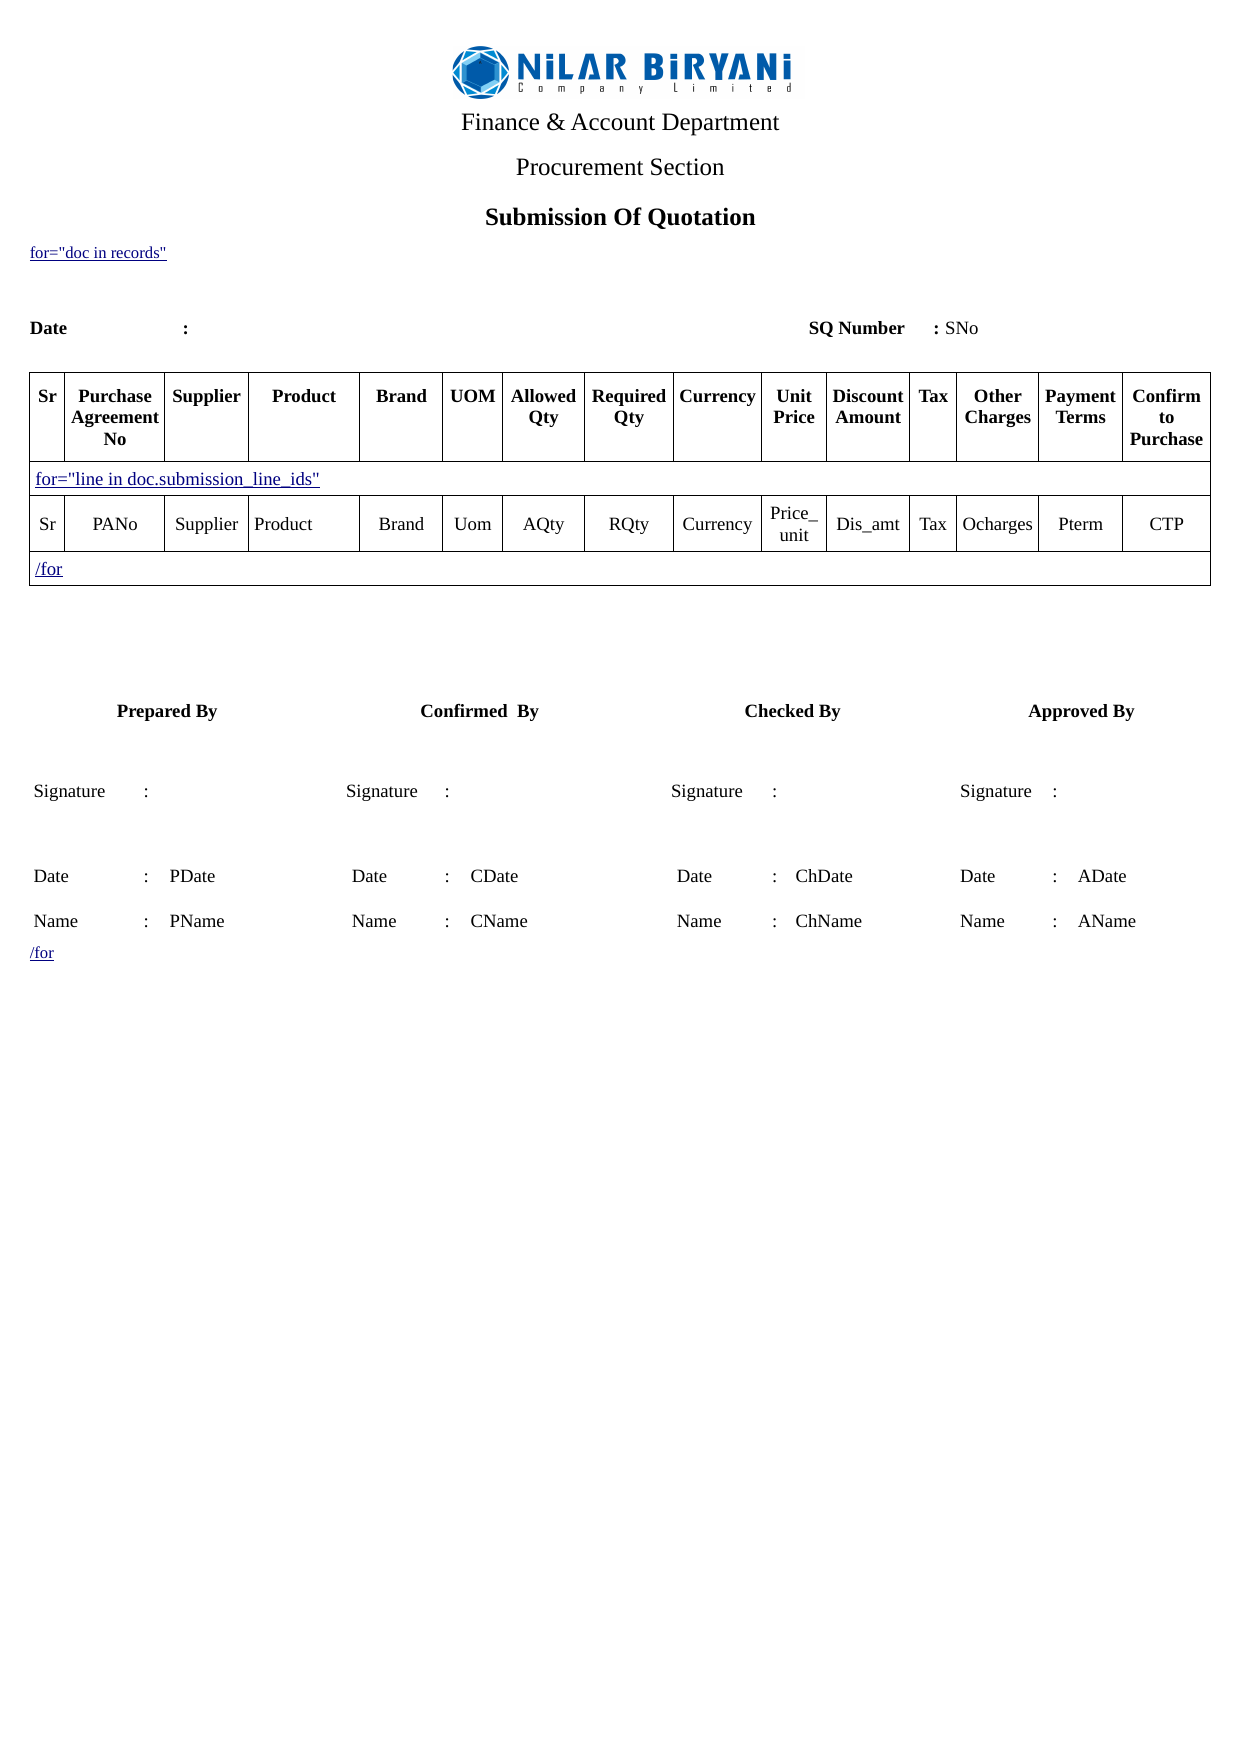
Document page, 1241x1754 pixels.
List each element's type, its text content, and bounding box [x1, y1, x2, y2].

table_cell [618, 729, 671, 853]
table_cell : [128, 898, 163, 943]
table_cell Signature [33, 729, 128, 853]
table_cell RQty [585, 496, 673, 551]
table_header Product [249, 373, 359, 461]
table_cell : [759, 898, 789, 943]
table_header Sr [30, 373, 64, 461]
table_cell CName [465, 898, 618, 943]
table_cell Brand [360, 496, 442, 551]
table_cell Finance & Account Department [30, 101, 1211, 146]
table_cell Ocharges [957, 496, 1038, 551]
table_header Checked By [671, 694, 919, 729]
table_header Discount Amount [827, 373, 909, 461]
table_cell AQty [503, 496, 584, 551]
picture [452, 46, 805, 99]
table_header SQ Number [809, 305, 927, 351]
table_cell Sr [30, 496, 64, 551]
table_cell : [429, 729, 464, 853]
table_cell Name [346, 898, 429, 943]
table_cell [305, 729, 346, 853]
table_cell Uom [443, 496, 502, 551]
table_cell Procurement Section [30, 146, 1211, 191]
table_cell Signature [954, 729, 1037, 853]
table_header [200, 305, 808, 351]
table_cell AName [1072, 898, 1208, 943]
table_header Confirm to Purchase [1123, 373, 1210, 461]
table_cell Pterm [1039, 496, 1122, 551]
table_cell : [128, 853, 163, 898]
table_header [618, 694, 671, 729]
table_cell : [759, 729, 789, 853]
table_cell PName [164, 898, 305, 943]
table_header Tax [910, 373, 956, 461]
table_cell CDate [465, 853, 618, 898]
text for="doc in records" [29, 243, 1211, 262]
table_cell [164, 729, 305, 853]
table_cell Name [954, 898, 1037, 943]
table_header : [927, 305, 945, 351]
table_header Brand [360, 373, 442, 461]
table_header SNo [945, 305, 1211, 351]
table_cell [919, 898, 954, 943]
table_cell ADate [1072, 853, 1208, 898]
table_header : [171, 305, 199, 351]
table_cell Signature [671, 729, 759, 853]
table_cell Date [33, 853, 128, 898]
table_header Confirmed By [346, 694, 618, 729]
table_cell : [128, 729, 163, 853]
table_cell Name [33, 898, 128, 943]
table_header Prepared By [33, 694, 305, 729]
table_header Date [30, 305, 171, 351]
table_cell : [429, 898, 464, 943]
table_cell Currency [674, 496, 761, 551]
table_cell [465, 729, 618, 853]
table_cell Date [346, 853, 429, 898]
table_cell : [1038, 729, 1072, 853]
table_cell Submission Of Quotation [30, 191, 1211, 243]
table_cell [305, 898, 346, 943]
table_cell [919, 853, 954, 898]
table_header UOM [443, 373, 502, 461]
table_cell CTP [1123, 496, 1210, 551]
table_cell : [1038, 898, 1072, 943]
table_cell Tax [910, 496, 956, 551]
table_cell ChName [790, 898, 919, 943]
table_cell for="line in doc.submission_line_ids" [30, 462, 1210, 495]
table_header [919, 694, 954, 729]
table_cell Supplier [165, 496, 248, 551]
table_cell Date [954, 853, 1037, 898]
table_header Purchase Agreement No [65, 373, 164, 461]
table_cell : [429, 853, 464, 898]
table_header Other Charges [957, 373, 1038, 461]
table_cell Signature [346, 729, 429, 853]
table_cell Name [671, 898, 759, 943]
table_header Unit Price [762, 373, 826, 461]
table_cell Dis_amt [827, 496, 909, 551]
table_cell /for [30, 552, 1210, 585]
table_cell Price_unit [762, 496, 826, 551]
table_cell [305, 853, 346, 898]
table_header Required Qty [585, 373, 673, 461]
table_cell PANo [65, 496, 164, 551]
table_cell [919, 729, 954, 853]
table_header Allowed Qty [503, 373, 584, 461]
table_header Approved By [954, 694, 1208, 729]
table_cell [1072, 729, 1208, 853]
text /for [29, 943, 1211, 962]
table_cell : [759, 853, 789, 898]
table_cell Product [249, 496, 359, 551]
table_cell Date [671, 853, 759, 898]
table_cell PDate [164, 853, 305, 898]
table_cell [618, 853, 671, 898]
table_header Currency [674, 373, 761, 461]
table_cell : [1038, 853, 1072, 898]
table_cell [790, 729, 919, 853]
table_header [30, 41, 1211, 101]
table_header Payment Terms [1039, 373, 1122, 461]
table_cell [618, 898, 671, 943]
table_header [305, 694, 346, 729]
table_header Supplier [165, 373, 248, 461]
table_cell ChDate [790, 853, 919, 898]
